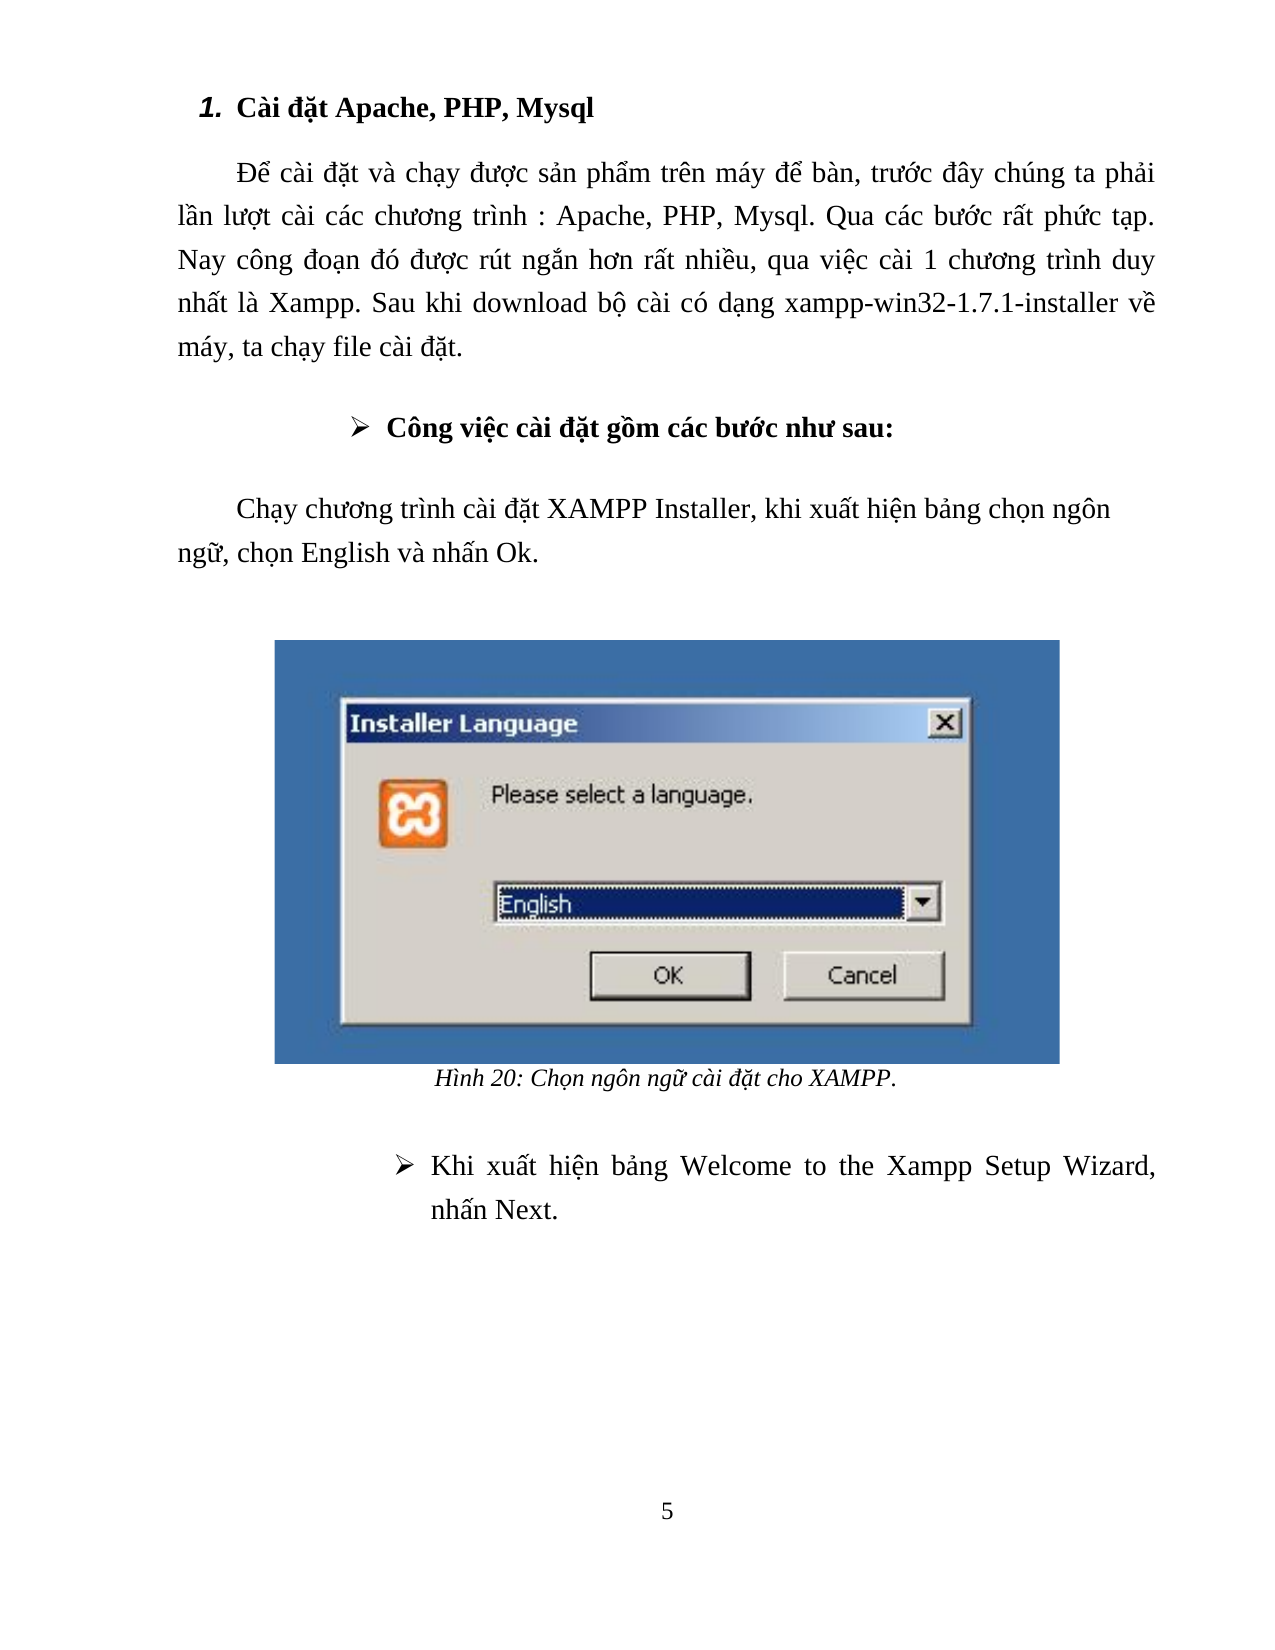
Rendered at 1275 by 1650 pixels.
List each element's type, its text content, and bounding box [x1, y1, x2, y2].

list Công việc cài đặt gồm các bước như sau: [349, 410, 1157, 444]
list Khi xuất hiện bảng Welcome to the Xampp Setup Wizard, nhấn Next. [393, 1148, 1157, 1226]
text Để cài đặt và chạy được sản phẩm trên máy để bàn, trước đây chúng ta phải lần lượt cài các chương trình : Apache, PHP, Mysql. Qua các bước rất phức tạp. Nay công đoạn đó được rút ngắn hơn rất nhiều, qua việc cài 1 chương trình duy nhất là Xampp. Sau khi download bộ cài có dạng xampp-win32-1.7.1-installer về máy, ta chạy file cài đặt. [177, 155, 1157, 363]
text Hình 20: Chọn ngôn ngữ cài đặt cho XAMPP. [177, 1063, 1157, 1092]
text Chạy chương trình cài đặt XAMPP Installer, khi xuất hiện bảng chọn ngôn ngữ, chọn English và nhấn Ok. [177, 491, 1157, 568]
subtitle Cài đặt Apache, PHP, Mysql [192, 90, 1157, 124]
